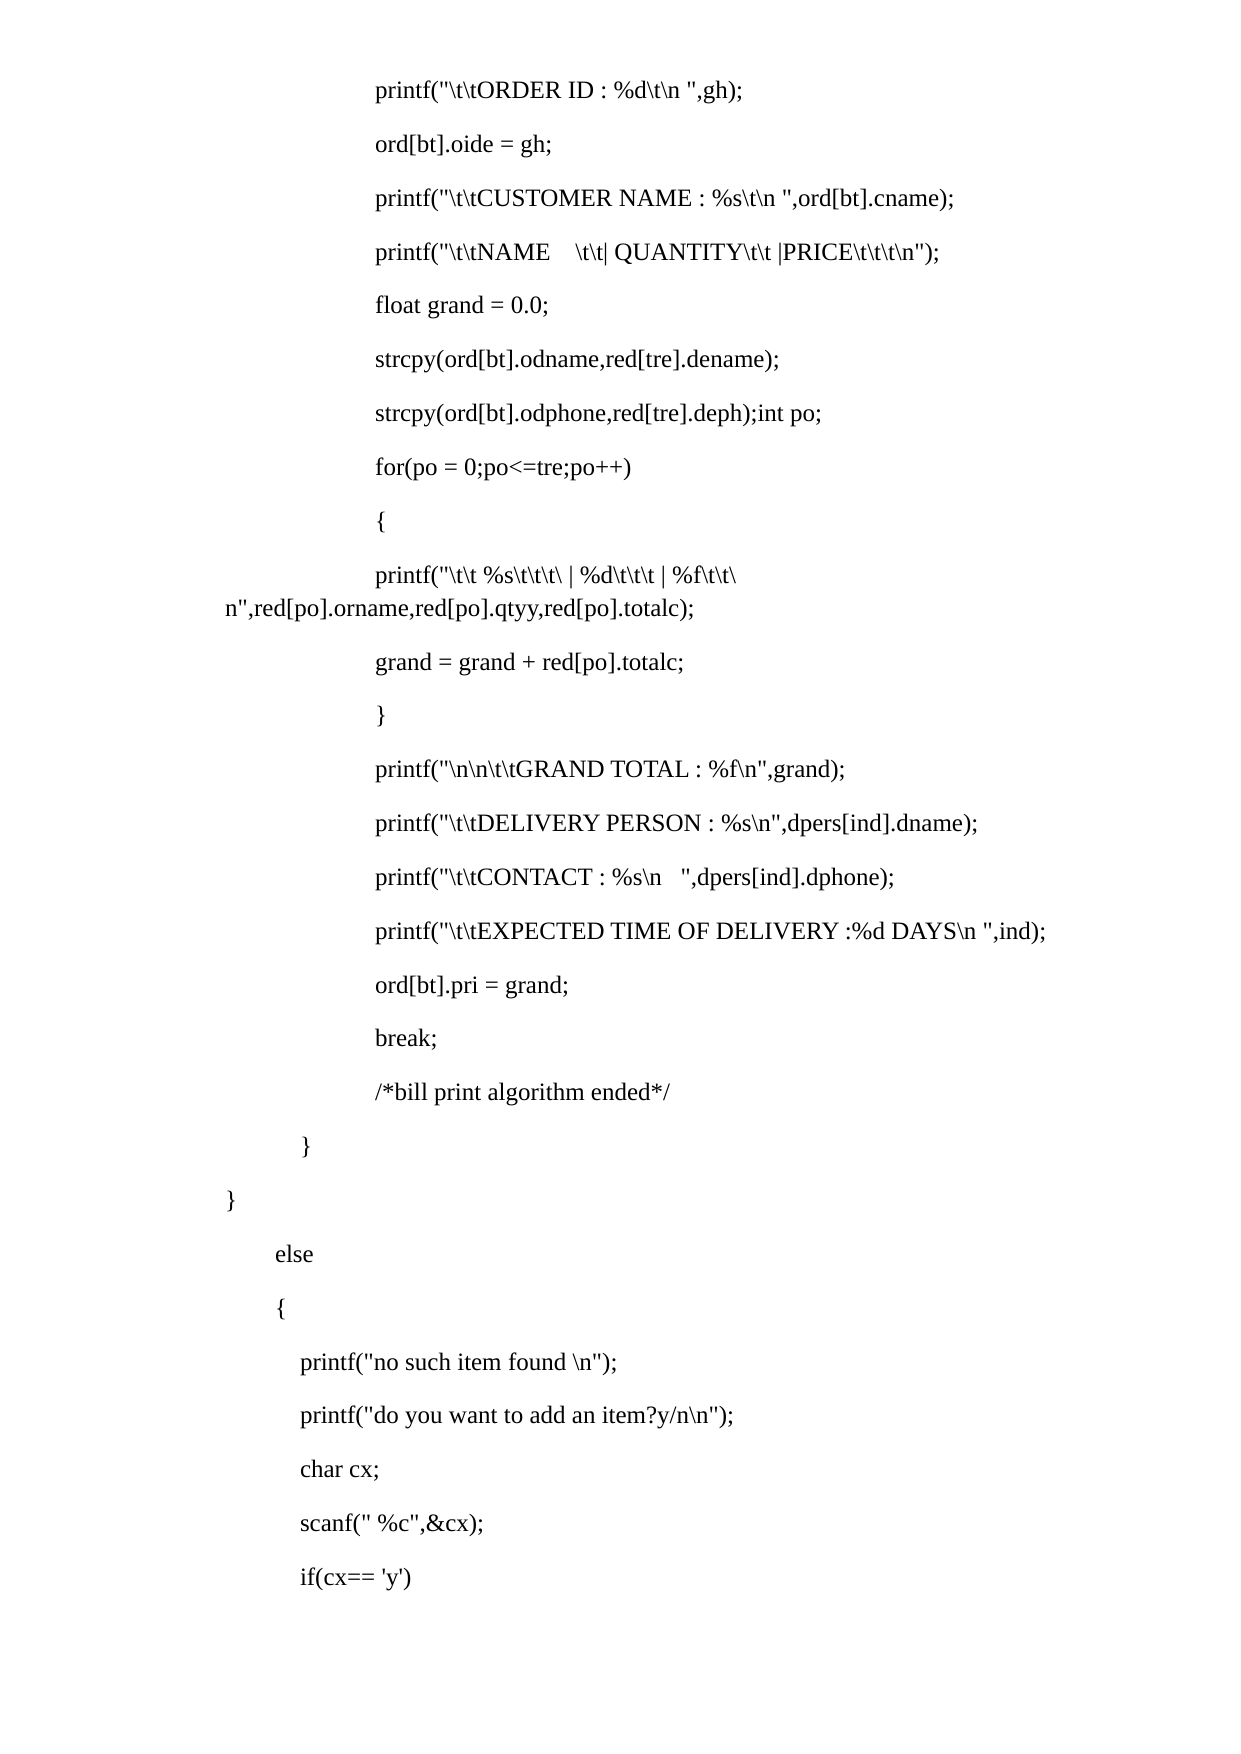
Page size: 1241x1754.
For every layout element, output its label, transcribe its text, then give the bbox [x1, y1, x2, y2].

text printf("\t\tNAME \t\t| QUANTITY\t\t |PRICE\t\t\t\n"); [225, 237, 1090, 265]
text ord[bt].oide = gh; [225, 129, 1090, 158]
text printf("no such item found \n"); [225, 1347, 1090, 1375]
text char cx; [225, 1454, 1090, 1483]
text strcpy(ord[bt].odphone,red[tre].deph);int po; [225, 398, 1090, 427]
text if(cx== 'y') [225, 1562, 1090, 1591]
text printf("\t\tDELIVERY PERSON : %s\n",dpers[ind].dname); [225, 808, 1090, 837]
text printf("\t\tORDER ID : %d\t\n ",gh); [225, 75, 1090, 104]
text } [225, 1131, 1090, 1160]
text } [225, 700, 1090, 729]
text break; [225, 1023, 1090, 1052]
text printf("do you want to add an item?y/n\n"); [225, 1401, 1090, 1429]
text printf("\t\tCUSTOMER NAME : %s\t\n ",ord[bt].cname); [225, 183, 1090, 211]
text printf("\n\n\t\tGRAND TOTAL : %f\n",grand); [225, 754, 1090, 783]
text /*bill print algorithm ended*/ [225, 1077, 1090, 1106]
text float grand = 0.0; [225, 290, 1090, 319]
text } [225, 1185, 1090, 1214]
text { [225, 506, 1090, 534]
text strcpy(ord[bt].odname,red[tre].dename); [225, 344, 1090, 373]
text else [225, 1239, 1090, 1268]
text ord[bt].pri = grand; [225, 970, 1090, 998]
text { [225, 1293, 1090, 1322]
text printf("\t\tEXPECTED TIME OF DELIVERY :%d DAYS\n ",ind); [225, 916, 1090, 944]
text printf("\t\t %s\t\t\t\ | %d\t\t\t | %f\t\t\n",red[po].orname,red[po].qtyy,red[po].totalc); [225, 560, 1090, 621]
text scanf(" %c",&cx); [225, 1508, 1090, 1537]
text printf("\t\tCONTACT : %s\n ",dpers[ind].dphone); [225, 862, 1090, 891]
text for(po = 0;po<=tre;po++) [225, 452, 1090, 481]
text grand = grand + red[po].totalc; [225, 647, 1090, 675]
